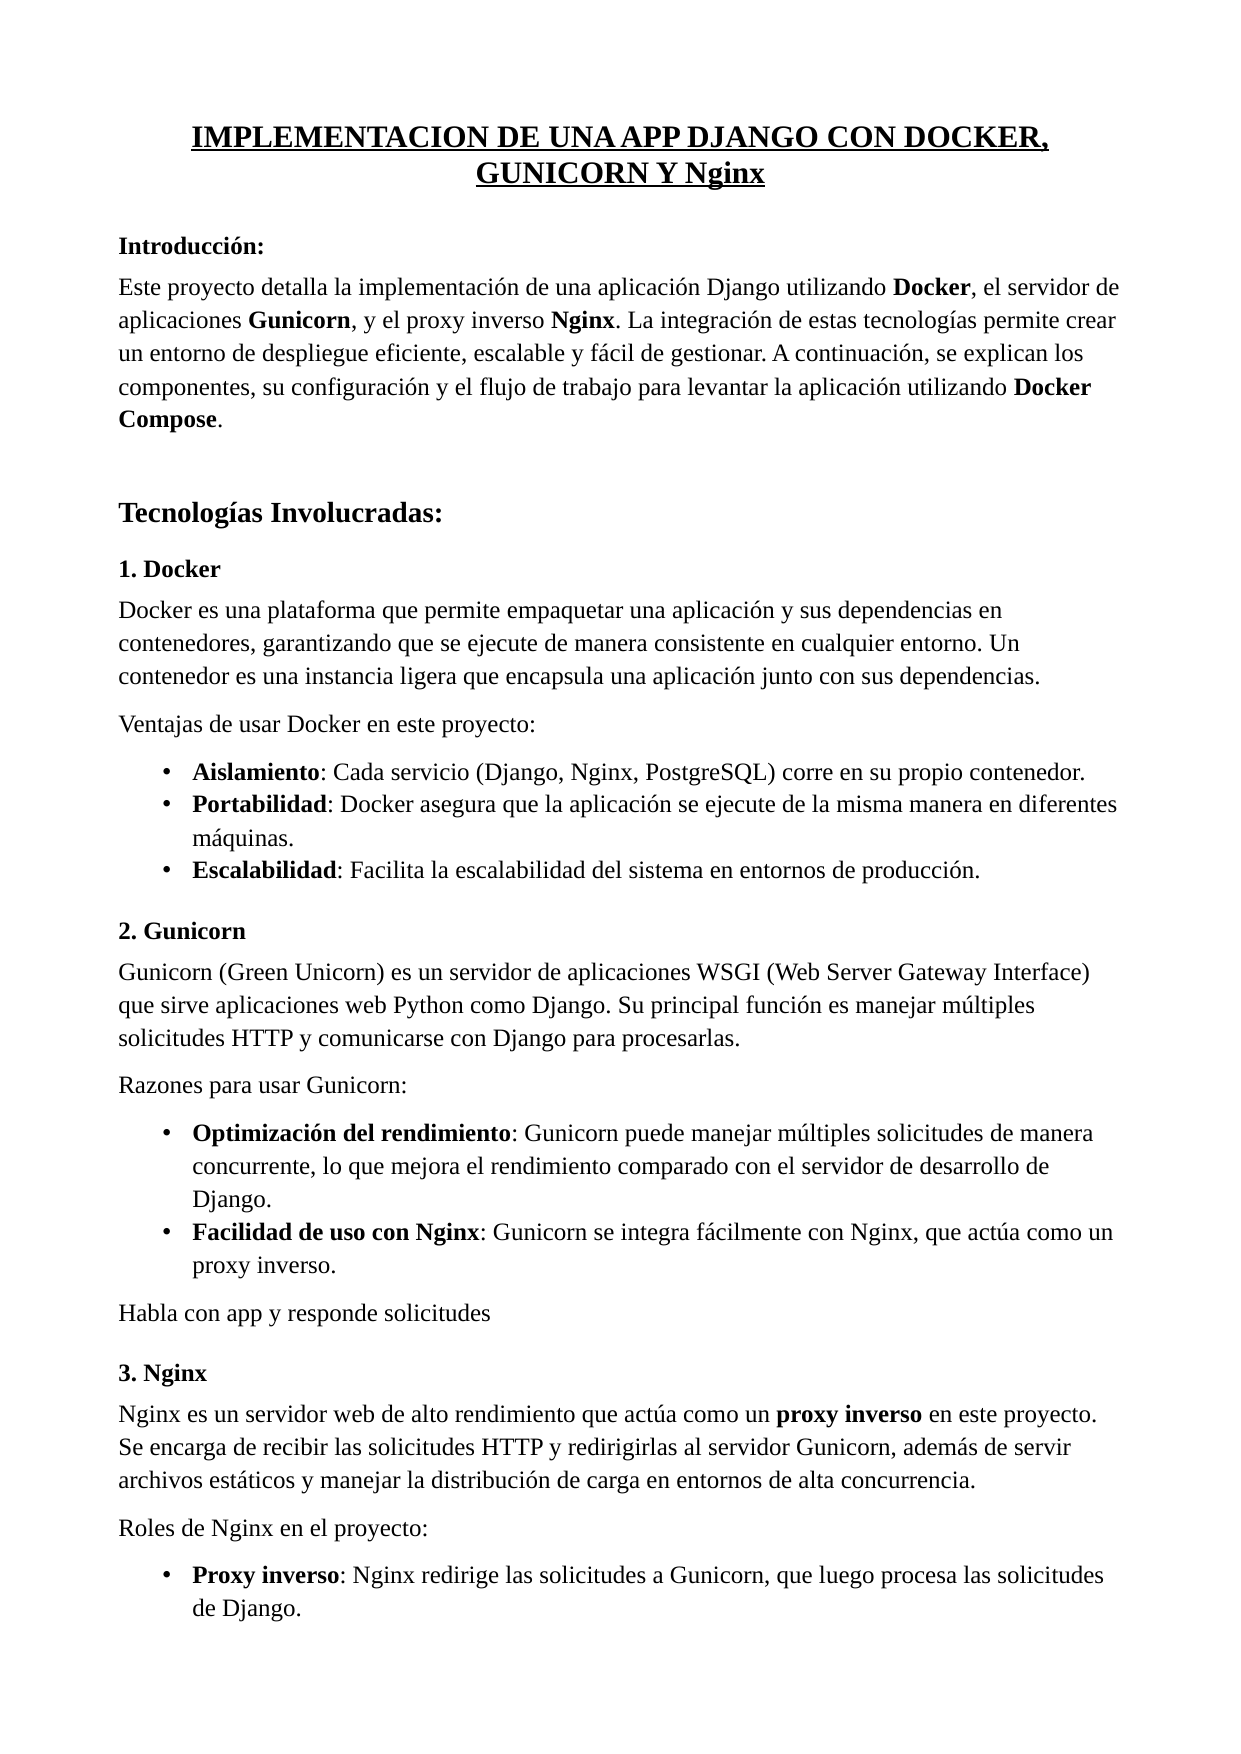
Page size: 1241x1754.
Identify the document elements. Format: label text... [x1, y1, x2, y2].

subtitle Tecnologías Involucradas: [118, 496, 1122, 529]
text Docker es una plataforma que permite empaquetar una aplicación y sus dependencias en contenedores, garantizando que se ejecute de manera consistente en cualquier entorno. Un contenedor es una instancia ligera que encapsula una aplicación junto con sus dependencias. [118, 595, 1122, 690]
list Aislamiento: Cada servicio (Django, Nginx, PostgreSQL) corre en su propio contenedor. [162, 757, 1122, 785]
subtitle Introducción: [118, 231, 1122, 260]
list Portabilidad: Docker asegura que la aplicación se ejecute de la misma manera en diferentes máquinas. [162, 789, 1122, 851]
subtitle 1. Docker [118, 554, 1122, 583]
text IMPLEMENTACION DE UNA APP DJANGO CON DOCKER, GUNICORN Y Nginx [118, 118, 1122, 190]
list Optimización del rendimiento: Gunicorn puede manejar múltiples solicitudes de manera concurrente, lo que mejora el rendimiento comparado con el servidor de desarrollo de Django. [162, 1118, 1122, 1213]
text Nginx es un servidor web de alto rendimiento que actúa como un proxy inverso en este proyecto. Se encarga de recibir las solicitudes HTTP y redirigirlas al servidor Gunicorn, además de servir archivos estáticos y manejar la distribución de carga en entornos de alta concurrencia. [118, 1399, 1122, 1494]
text Razones para usar Gunicorn: [118, 1071, 1122, 1099]
list Proxy inverso: Nginx redirige las solicitudes a Gunicorn, que luego procesa las solicitudes de Django. [162, 1561, 1122, 1622]
list Escalabilidad: Facilita la escalabilidad del sistema en entornos de producción. [162, 856, 1122, 884]
subtitle 3. Nginx [118, 1358, 1122, 1387]
text Ventajas de usar Docker en este proyecto: [118, 709, 1122, 738]
text Habla con app y responde solicitudes [118, 1298, 1122, 1327]
text Este proyecto detalla la implementación de una aplicación Django utilizando Docker, el servidor de aplicaciones Gunicorn, y el proxy inverso Nginx. La integración de estas tecnologías permite crear un entorno de despliegue eficiente, escalable y fácil de gestionar. A continuación, se explican los componentes, su configuración y el flujo de trabajo para levantar la aplicación utilizando Docker Compose. [118, 272, 1122, 433]
subtitle 2. Gunicorn [118, 916, 1122, 944]
text Gunicorn (Green Unicorn) es un servidor de aplicaciones WSGI (Web Server Gateway Interface) que sirve aplicaciones web Python como Django. Su principal función es manejar múltiples solicitudes HTTP y comunicarse con Django para procesarlas. [118, 957, 1122, 1052]
list Facilidad de uso con Nginx: Gunicorn se integra fácilmente con Nginx, que actúa como un proxy inverso. [162, 1217, 1122, 1279]
text Roles de Nginx en el proyecto: [118, 1513, 1122, 1542]
